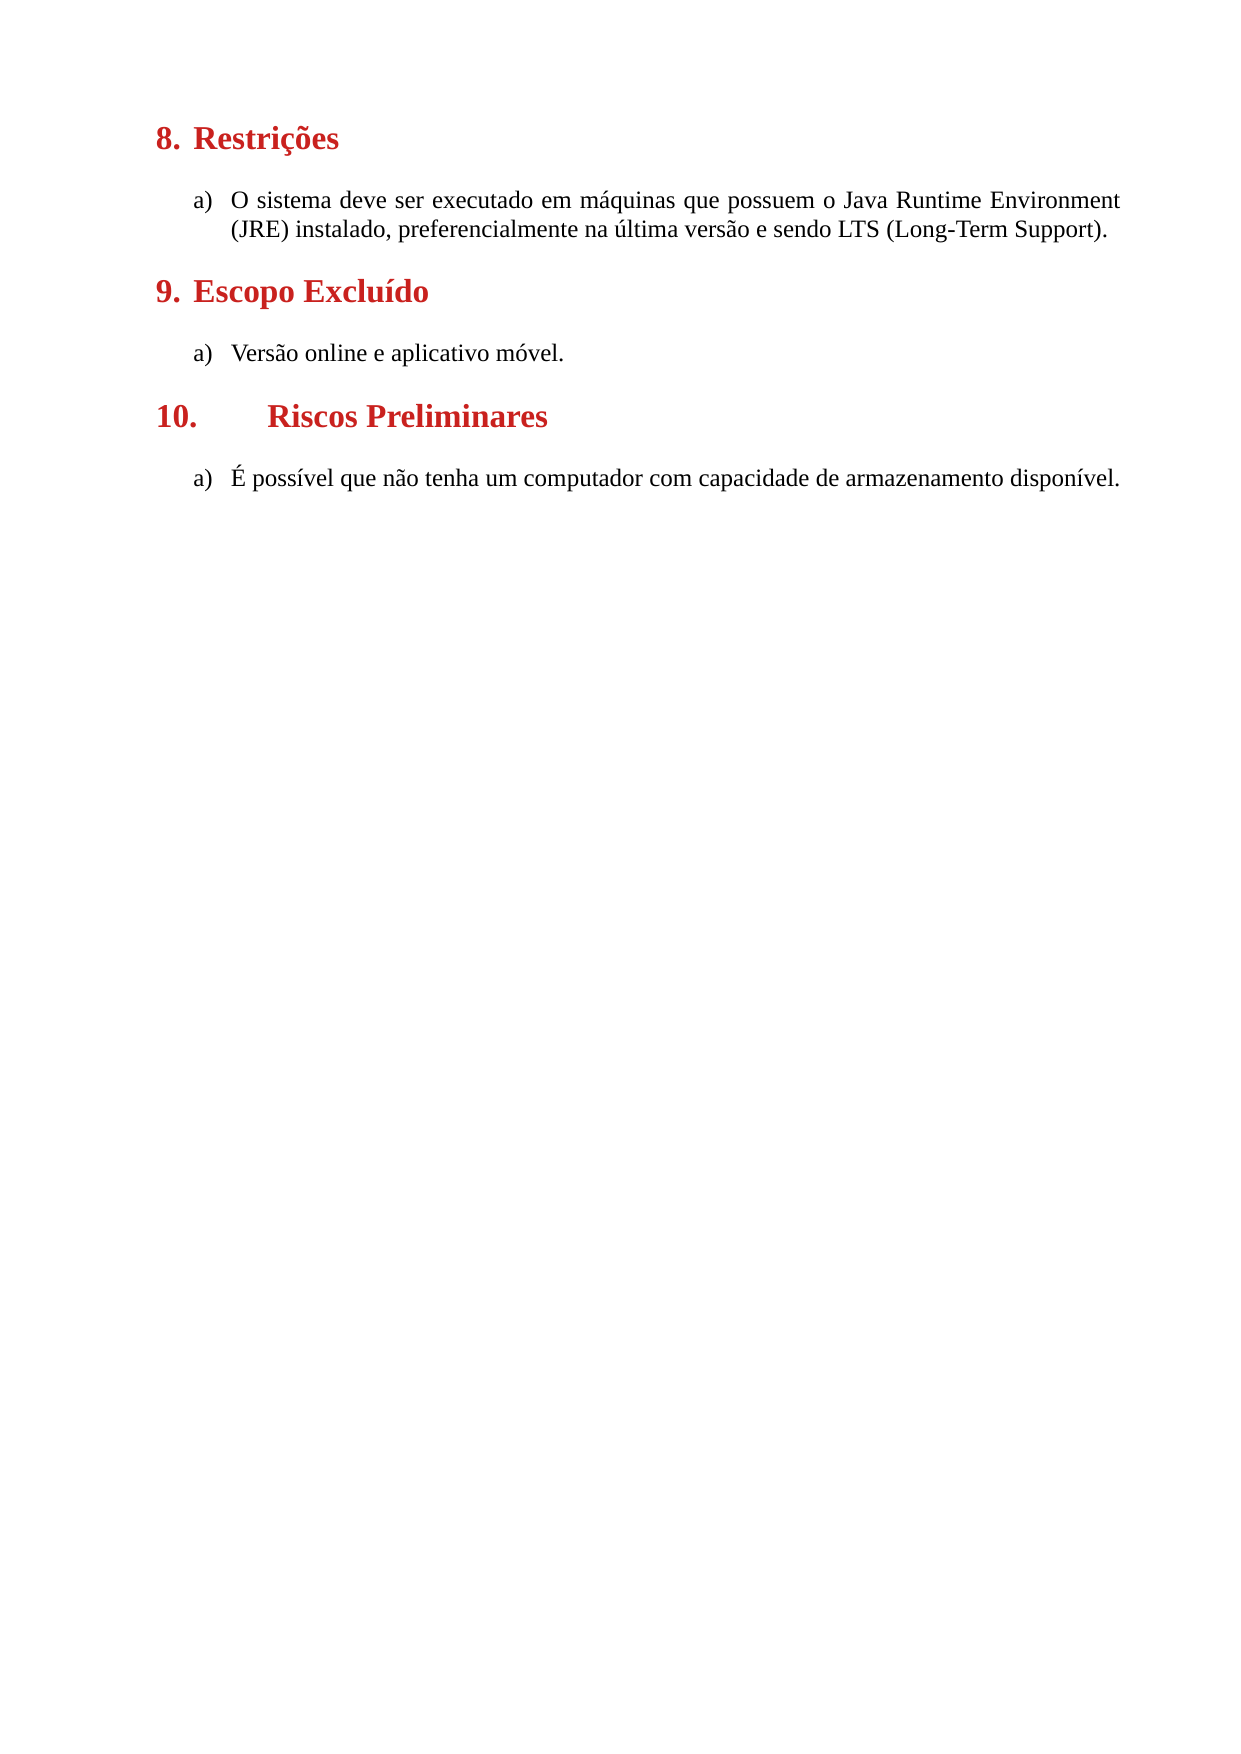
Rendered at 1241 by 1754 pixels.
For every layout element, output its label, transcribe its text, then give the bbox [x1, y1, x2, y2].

list Versão online e aplicativo móvel. [193, 338, 1122, 367]
list O sistema deve ser executado em máquinas que possuem o Java Runtime Environment (JRE) instalado, preferencialmente na última versão e sendo LTS (Long-Term Support). [193, 185, 1122, 243]
list Restrições [156, 118, 1122, 156]
list Riscos Preliminares [156, 396, 1122, 434]
list É possível que não tenha um computador com capacidade de armazenamento disponível. [193, 463, 1122, 492]
list Escopo Excluído [156, 271, 1122, 310]
